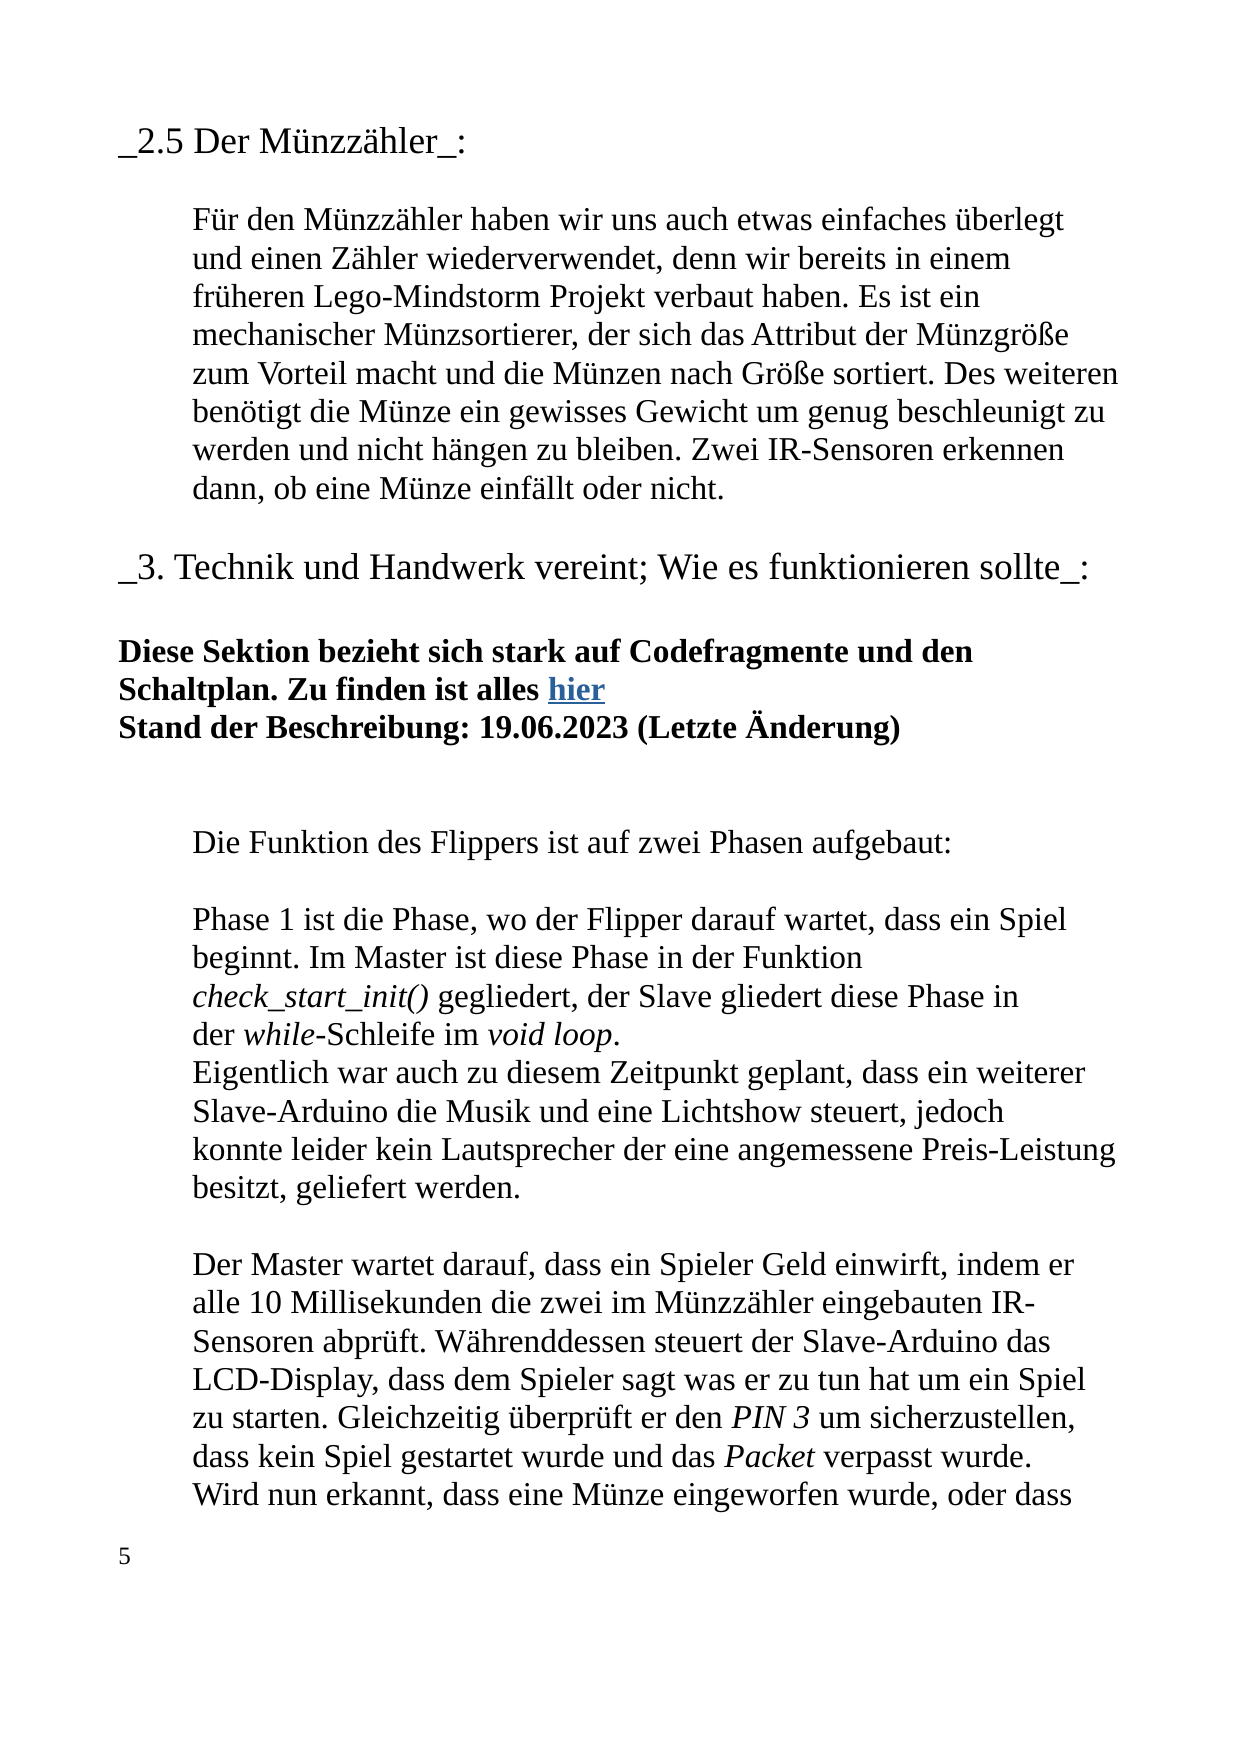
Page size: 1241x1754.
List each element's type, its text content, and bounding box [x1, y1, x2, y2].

text LCD-Display, dass dem Spieler sagt was er zu tun hat um ein Spiel [118, 1359, 1122, 1397]
text 5 [118, 1541, 1122, 1570]
text Der Master wartet darauf, dass ein Spieler Geld einwirft, indem er [118, 1244, 1122, 1282]
text Für den Münzzähler haben wir uns auch etwas einfaches überlegt [118, 199, 1122, 238]
text _2.5 Der Münzzähler_: [118, 118, 1122, 161]
text zum Vorteil macht und die Münzen nach Größe sortiert. Des weiteren [118, 353, 1122, 391]
text mechanischer Münzsortierer, der sich das Attribut der Münzgröße [118, 314, 1122, 353]
text _3. Technik und Handwerk vereint; Wie es funktionieren sollte_: [118, 544, 1122, 588]
text früheren Lego-Mindstorm Projekt verbaut haben. Es ist ein [118, 276, 1122, 314]
text Die Funktion des Flippers ist auf zwei Phasen aufgebaut: [118, 822, 1122, 861]
text zu starten. Gleichzeitig überprüft er den PIN 3 um sicherzustellen, [118, 1397, 1122, 1436]
text Stand der Beschreibung: 19.06.2023 (Letzte Änderung) [118, 707, 1122, 746]
text Diese Sektion bezieht sich stark auf Codefragmente und den Schaltplan. Zu finden ist alles hier [118, 631, 1122, 707]
text benötigt die Münze ein gewisses Gewicht um genug beschleunigt zu [118, 391, 1122, 429]
text und einen Zähler wiederverwendet, denn wir bereits in einem [118, 238, 1122, 276]
text dass kein Spiel gestartet wurde und das Packet verpasst wurde. [118, 1436, 1122, 1474]
text Wird nun erkannt, dass eine Münze eingeworfen wurde, oder dass [118, 1474, 1122, 1512]
text werden und nicht hängen zu bleiben. Zwei IR-Sensoren erkennen [118, 429, 1122, 468]
text Phase 1 ist die Phase, wo der Flipper darauf wartet, dass ein Spiel [118, 899, 1122, 937]
text dann, ob eine Münze einfällt oder nicht. [118, 468, 1122, 506]
text Eigentlich war auch zu diesem Zeitpunkt geplant, dass ein weiterer Slave-Arduino die Musik und eine Lichtshow steuert, jedoch konnte leider kein Lautsprecher der eine angemessene Preis-Leistung besitzt, geliefert werden. [118, 1052, 1122, 1206]
text der while-Schleife im void loop. [118, 1014, 1122, 1052]
text alle 10 Millisekunden die zwei im Münzzähler eingebauten IR- Sensoren abprüft. Währenddessen steuert der Slave-Arduino das [118, 1282, 1122, 1359]
text beginnt. Im Master ist diese Phase in der Funktion check_start_init() gegliedert, der Slave gliedert diese Phase in [118, 937, 1122, 1014]
